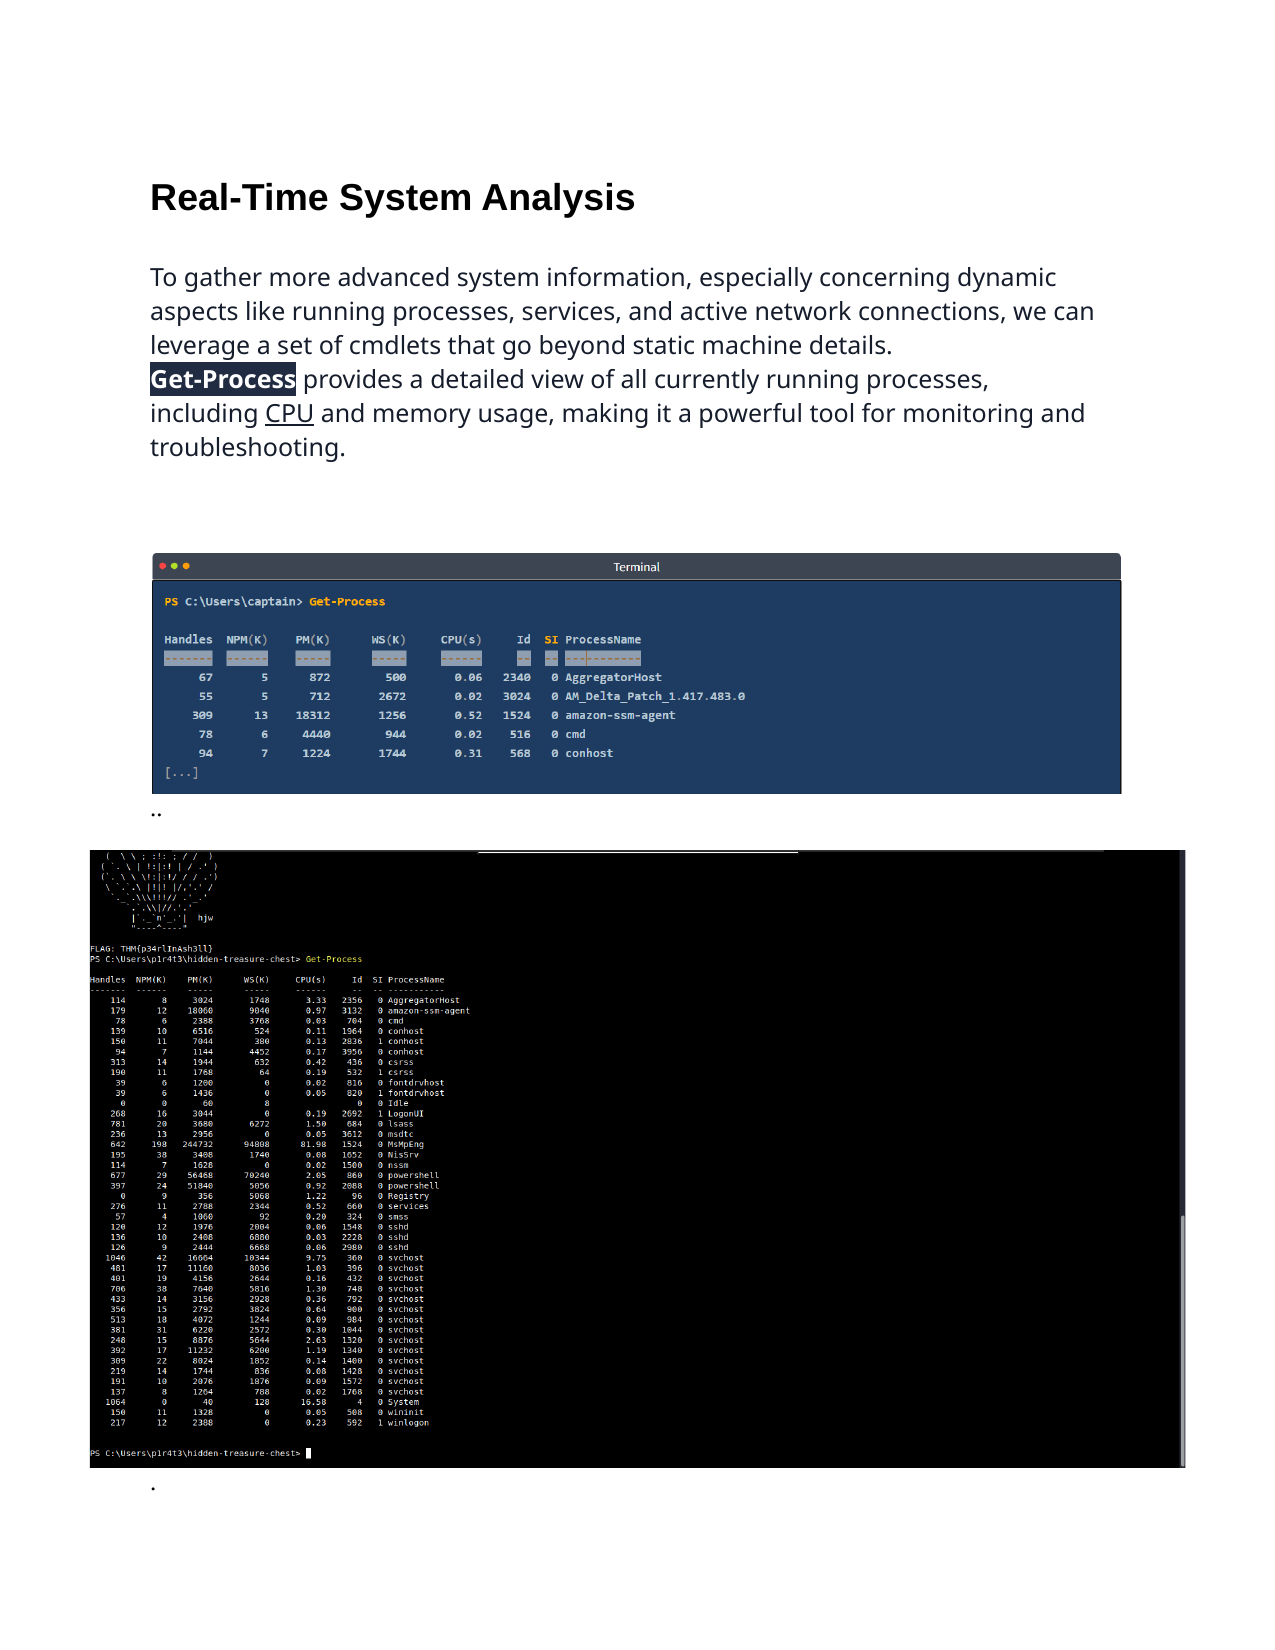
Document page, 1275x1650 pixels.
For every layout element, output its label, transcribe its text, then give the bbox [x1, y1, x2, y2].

text To gather more advanced system information, especially concerning dynamic aspects like running processes, services, and active network connections, we can leverage a set of cmdlets that go beyond static machine details. [150, 259, 1125, 362]
text . [150, 1468, 1125, 1496]
subtitle Real-Time System Analysis [150, 175, 1125, 218]
text .. [150, 794, 1125, 822]
picture [89, 850, 1186, 1468]
picture [150, 550, 1125, 794]
text Get-Process provides a detailed view of all currently running processes, including CPU and memory usage, making it a powerful tool for monitoring and troubleshooting. [150, 362, 1125, 464]
